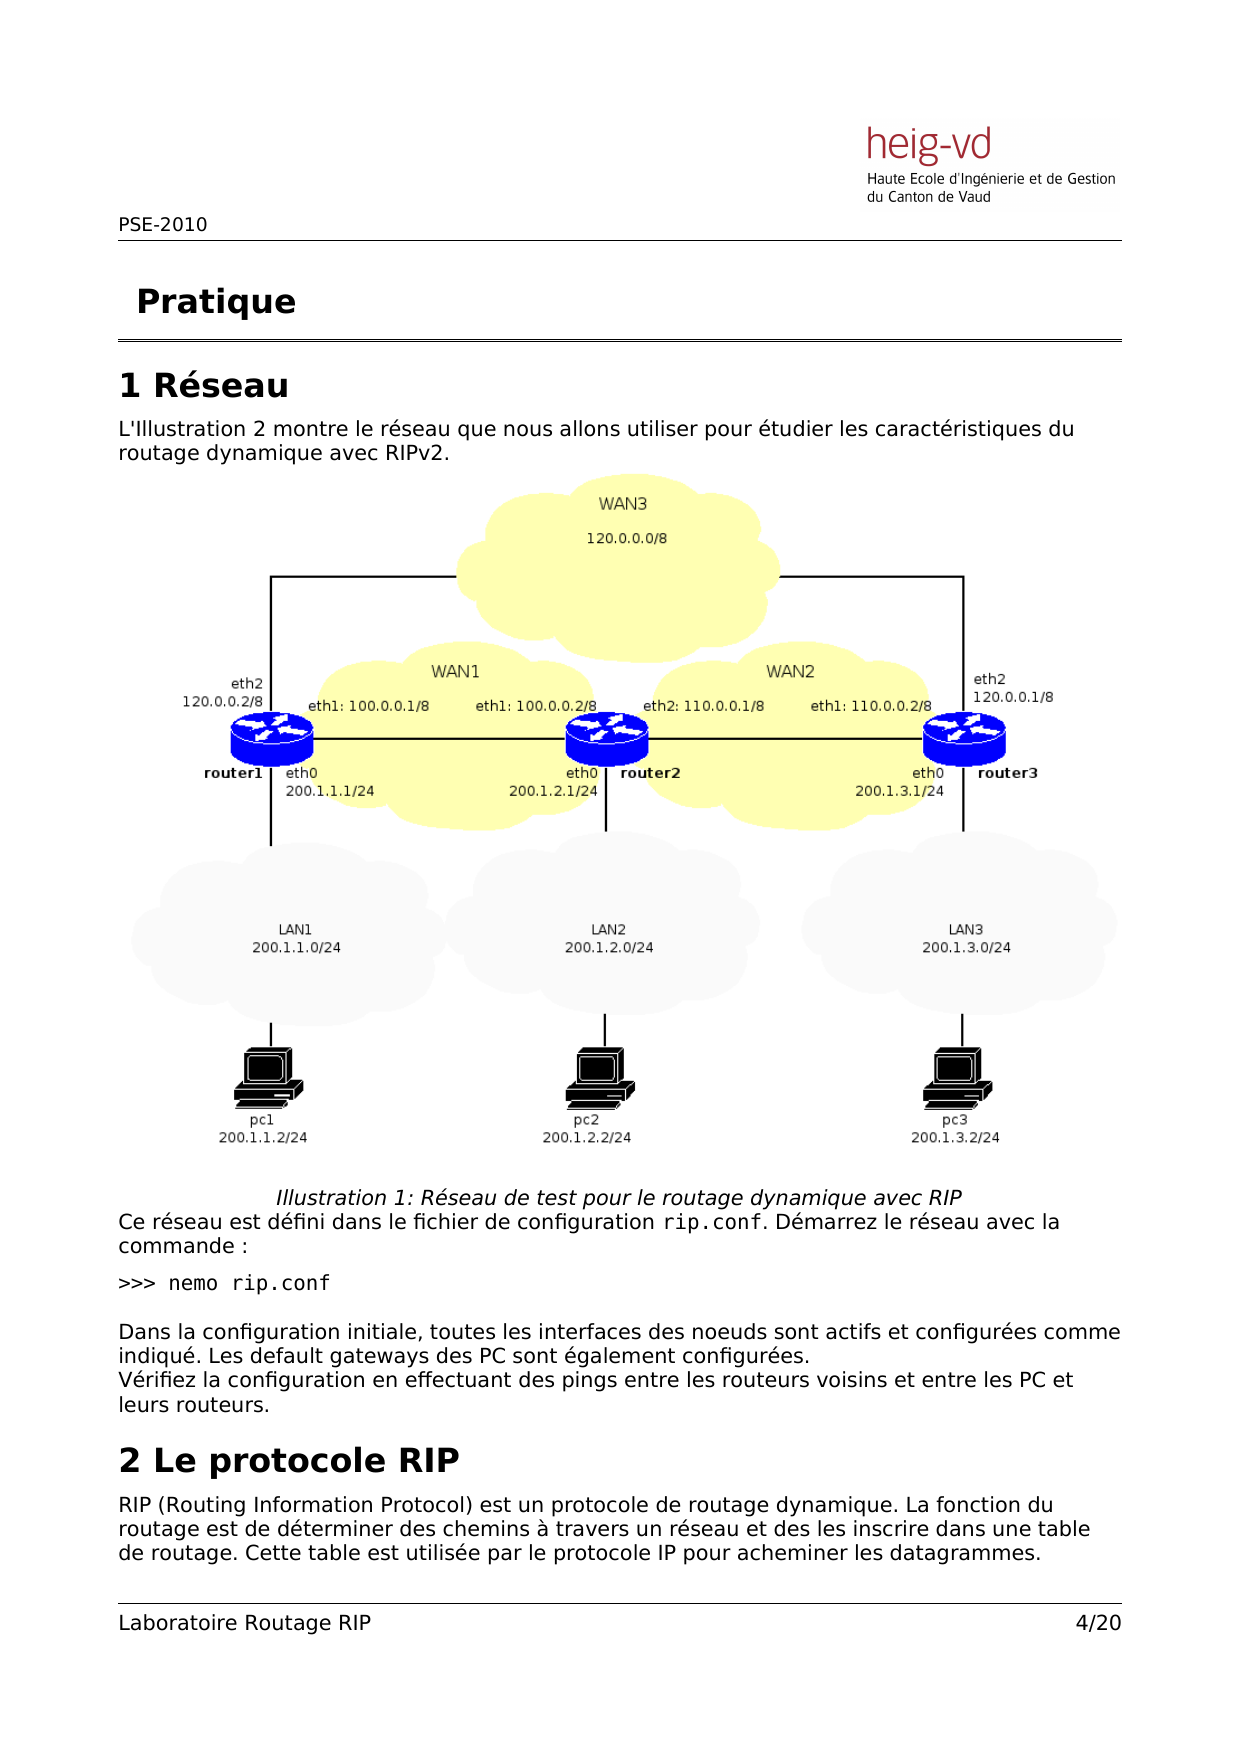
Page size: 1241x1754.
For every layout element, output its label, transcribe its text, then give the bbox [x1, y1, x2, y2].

picture [860, 118, 1121, 212]
text Vérifiez la configuration en effectuant des pings entre les routeurs voisins et entre les PC et leurs routeurs. [118, 1368, 1122, 1417]
subtitle Pratique [118, 265, 1122, 339]
text Dans la configuration initiale, toutes les interfaces des noeuds sont actifs et configurées comme indiqué. Les default gateways des PC sont également configurées. [118, 1320, 1122, 1368]
text Illustration 1: Réseau de test pour le routage dynamique avec RIP [118, 1186, 1122, 1210]
text L'Illustration 2 montre le réseau que nous allons utiliser pour étudier les caractéristiques du routage dynamique avec RIPv2. [118, 417, 1122, 465]
subtitle Réseau [118, 366, 1122, 405]
text Ce réseau est défini dans le fichier de configuration rip.conf. Démarrez le réseau avec la commande : [118, 1210, 1122, 1259]
text RIP (Routing Information Protocol) est un protocole de routage dynamique. La fonction du routage est de déterminer des chemins à travers un réseau et des les inscrire dans une table de routage. Cette table est utilisée par le protocole IP pour acheminer les datagrammes. [118, 1493, 1122, 1566]
picture [118, 465, 1122, 1186]
text >>> nemo rip.conf [118, 1271, 1122, 1296]
subtitle Le protocole RIP [118, 1442, 1122, 1480]
